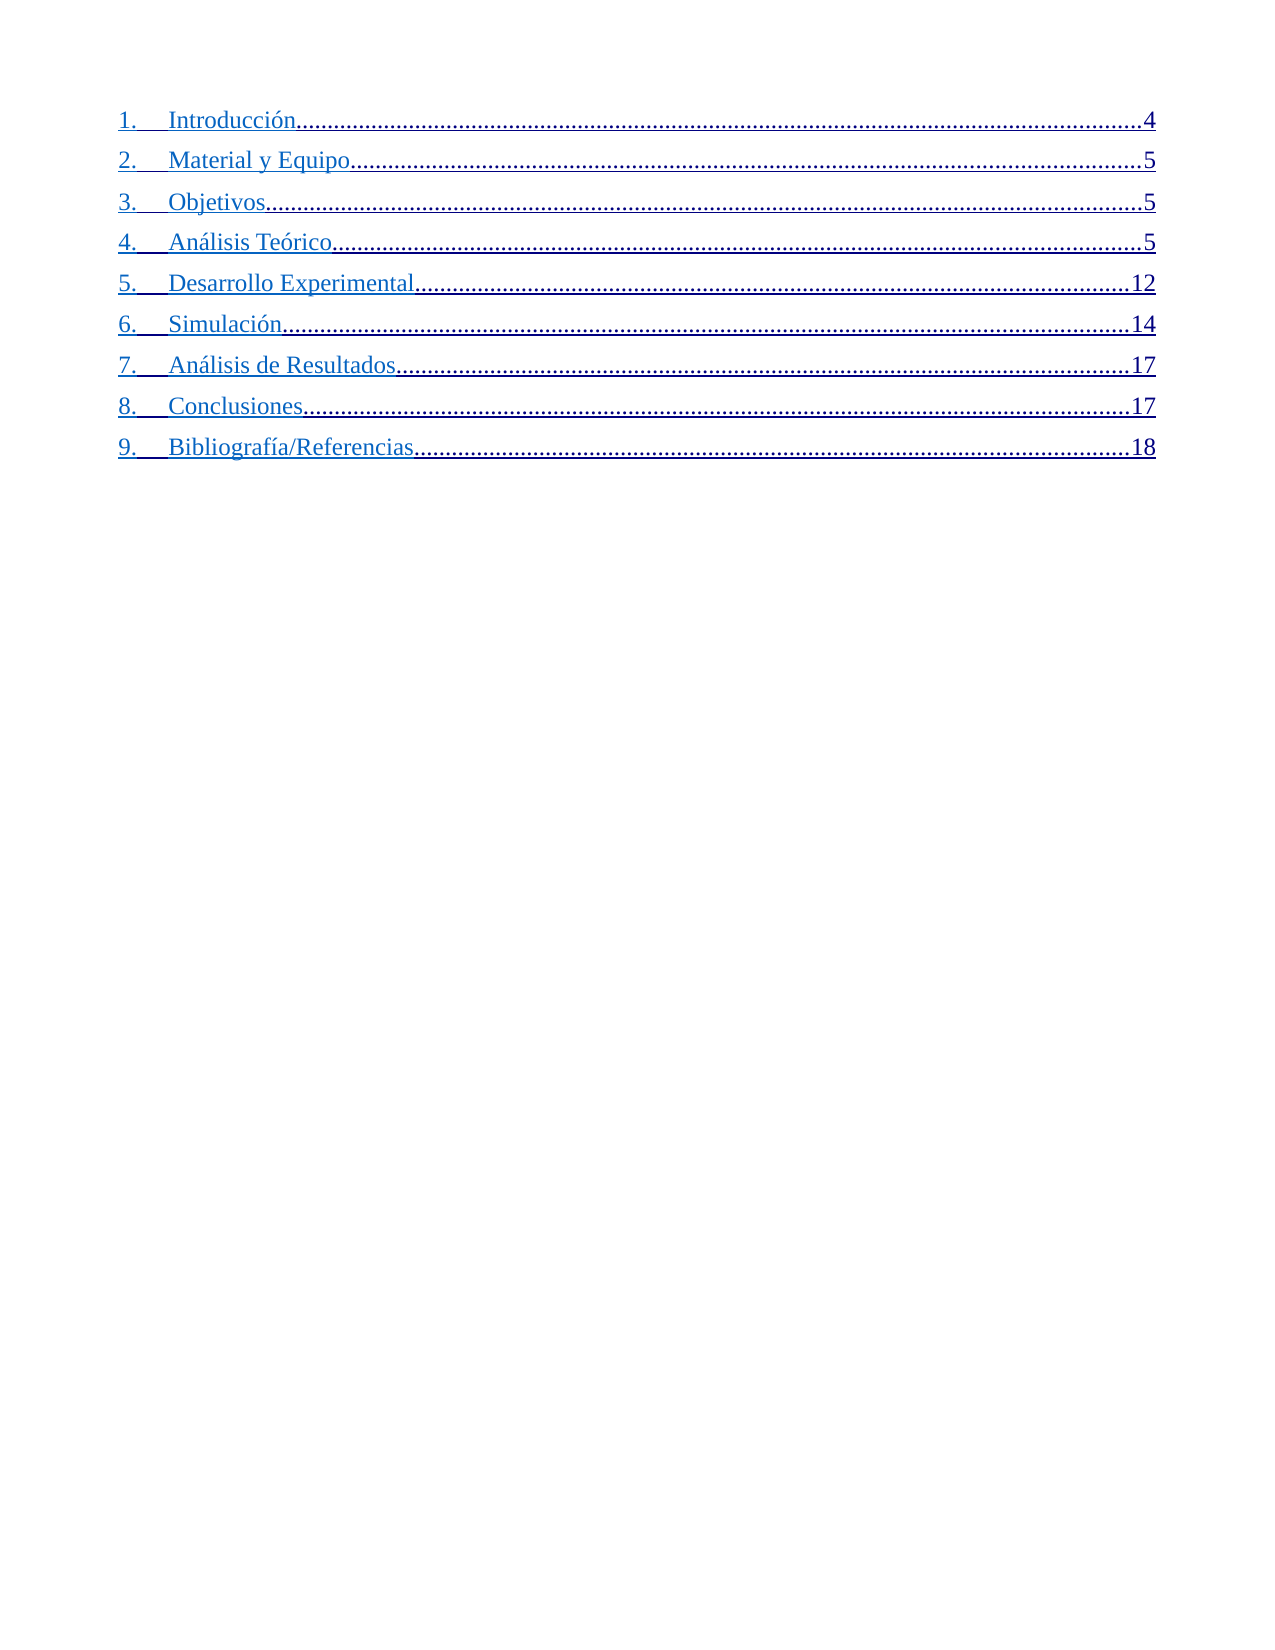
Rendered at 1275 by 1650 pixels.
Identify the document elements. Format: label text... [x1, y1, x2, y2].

text 5. Desarrollo Experimental 12 [118, 267, 1157, 298]
text 7. Análisis de Resultados 17 [118, 349, 1157, 380]
text 2. Material y Equipo 5 [118, 145, 1157, 175]
text 9. Bibliografía/Referencias 18 [118, 431, 1157, 462]
text 6. Simulación 14 [118, 308, 1157, 339]
text 3. Objetivos 5 [118, 186, 1157, 216]
text 4. Análisis Teórico 5 [118, 227, 1157, 257]
text 8. Conclusiones 17 [118, 390, 1157, 421]
text 1. Introducción 4 [118, 104, 1157, 134]
